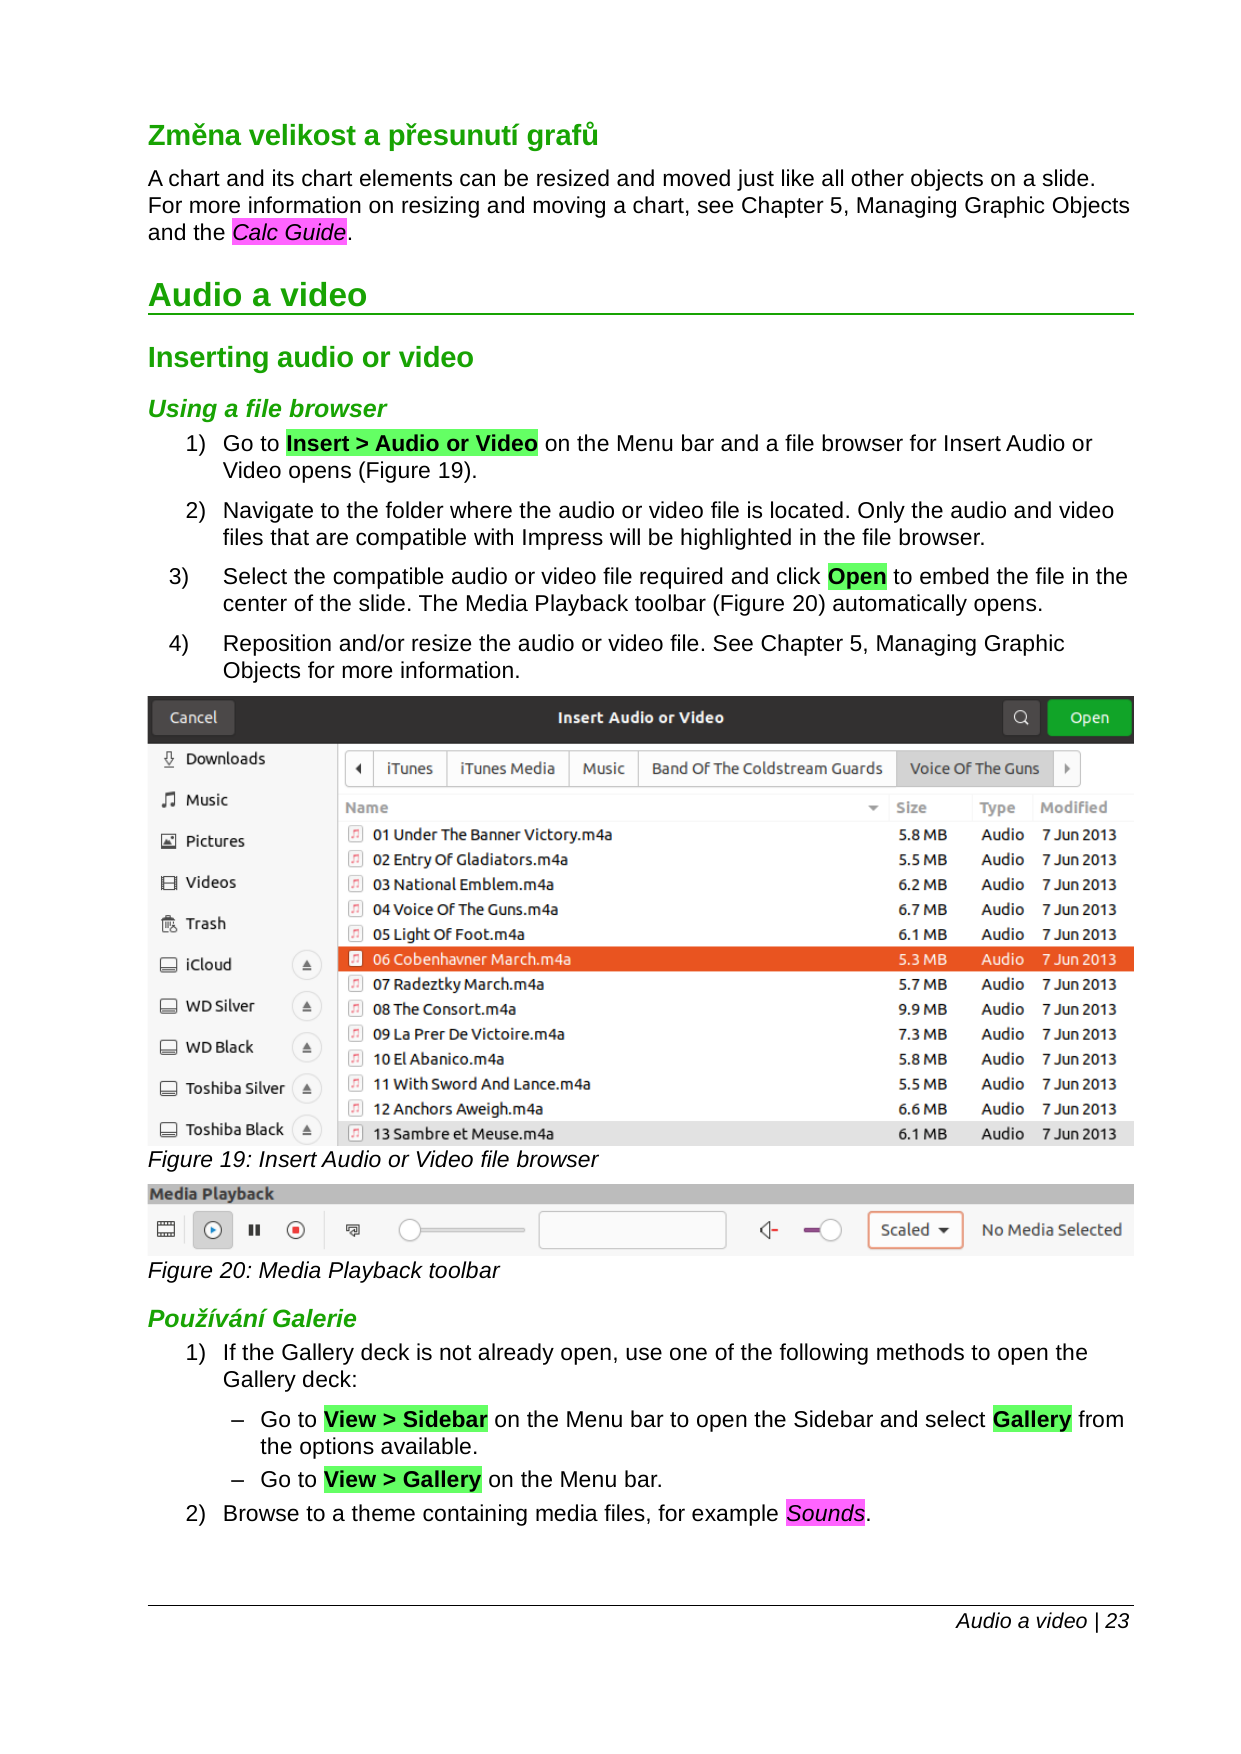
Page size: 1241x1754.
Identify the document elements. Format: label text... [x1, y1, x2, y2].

subtitle Using a file browser [148, 394, 1134, 423]
list Browse to a theme containing media files, for example Sounds. [865, 1499, 1134, 1526]
text Figure 19: Insert Audio or Video file browser [148, 1146, 1134, 1172]
list Go to View > Gallery on the Menu bar. [482, 1466, 1134, 1493]
text Figure 20: Media Playback toolbar [148, 1256, 1134, 1283]
list Go to View > Sidebar on the Menu bar to open the Sidebar and select Gallery from the options available. [231, 1405, 1134, 1459]
subtitle Inserting audio or video [148, 340, 1134, 374]
list Go to View > Gallery on the Menu bar. [231, 1466, 324, 1493]
text A chart and its chart elements can be resized and moved just like all other objects on a slide. For more information on resizing and moving a chart, see Chapter 5, Managing Graphic Objects and the Calc Guide. [148, 164, 1134, 245]
list Navigate to the folder where the audio or video file is located. Only the audio and video files that are compatible with Impress will be highlighted in the file browser. [206, 496, 1134, 550]
list Select the compatible audio or video file required and click Open to embed the file in the center of the slide. The Media Playback toolbar (Figure 20) automatically opens. [189, 563, 1134, 617]
subtitle Změna velikost a přesunutí grafů [148, 118, 1134, 152]
picture [147, 696, 1134, 1146]
list Go to Insert > Audio or Video on the Menu bar and a file browser for Insert Audio or Video opens (Figure 19). [206, 429, 1134, 483]
picture [147, 1184, 1134, 1256]
subtitle Audio a video [148, 274, 1134, 313]
list If the Gallery deck is not already open, use one of the following methods to open the Gallery deck: [206, 1339, 1134, 1393]
list Reposition and/or resize the audio or video file. See Chapter 5, Managing Graphic Objects for more information. [189, 629, 1134, 683]
list Browse to a theme containing media files, for example Sounds. [206, 1499, 786, 1526]
subtitle Používání Galerie [148, 1304, 1134, 1333]
